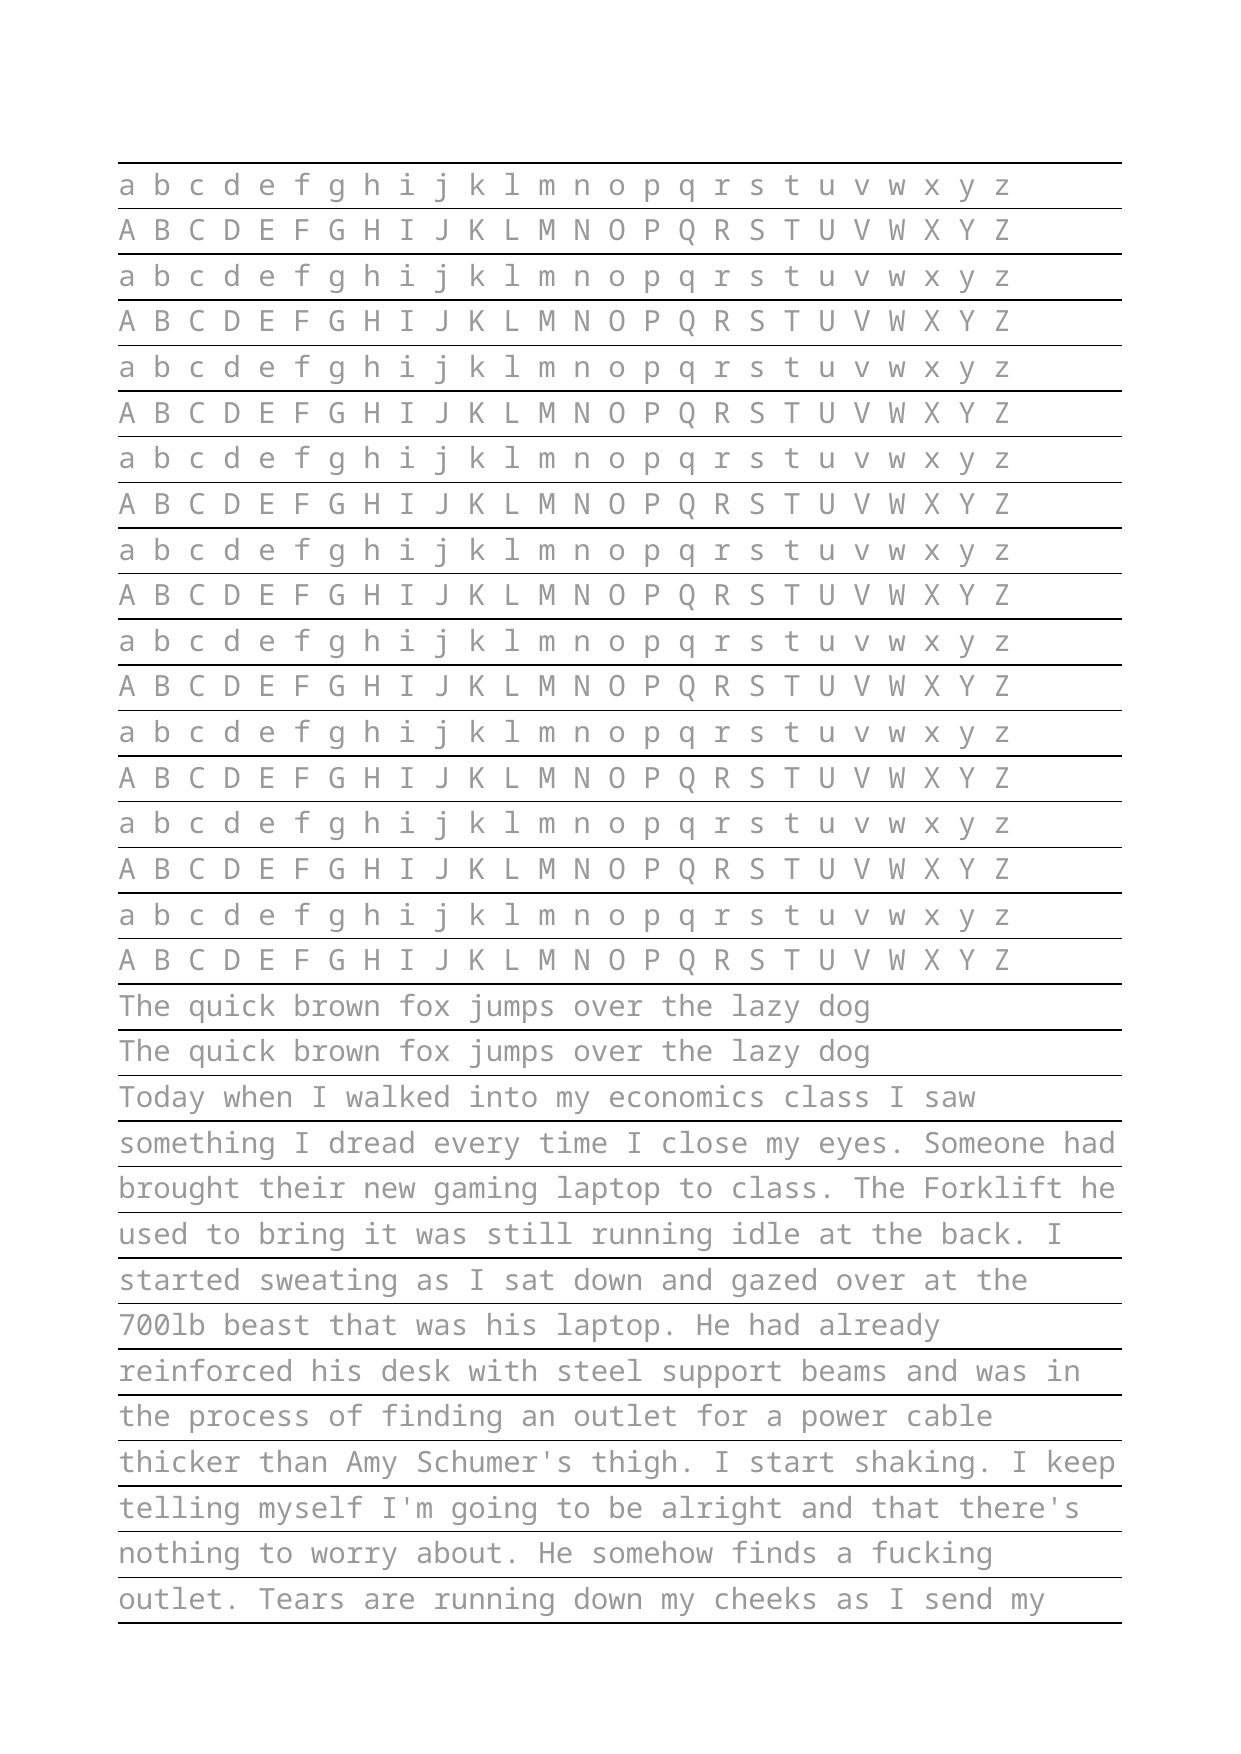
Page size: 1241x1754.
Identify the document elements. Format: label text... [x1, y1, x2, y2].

text A B C D E F G H I J K L M N O P Q R S T U V W X Y Z [118, 757, 1122, 801]
text a b c d e f g h i j k l m n o p q r s t u v w x y z [118, 255, 1122, 299]
text The quick brown fox jumps over the lazy dog [118, 1031, 1122, 1075]
text A B C D E F G H I J K L M N O P Q R S T U V W X Y Z [118, 392, 1122, 436]
text A B C D E F G H I J K L M N O P Q R S T U V W X Y Z [118, 666, 1122, 710]
text brought their new gaming laptop to class. The Forklift he [118, 1167, 1122, 1212]
text nothing to worry about. He somehow finds a fucking [118, 1532, 1122, 1577]
text a b c d e f g h i j k l m n o p q r s t u v w x y z [118, 802, 1122, 847]
text started sweating as I sat down and gazed over at the [118, 1259, 1122, 1303]
text outlet. Tears are running down my cheeks as I send my [118, 1578, 1122, 1622]
text used to bring it was still running idle at the back. I [118, 1213, 1122, 1257]
text Today when I walked into my economics class I saw [118, 1076, 1122, 1120]
text a b c d e f g h i j k l m n o p q r s t u v w x y z [118, 894, 1122, 938]
text reinforced his desk with steel support beams and was in [118, 1350, 1122, 1394]
text A B C D E F G H I J K L M N O P Q R S T U V W X Y Z [118, 483, 1122, 527]
text a b c d e f g h i j k l m n o p q r s t u v w x y z [118, 346, 1122, 390]
text A B C D E F G H I J K L M N O P Q R S T U V W X Y Z [118, 301, 1122, 345]
text a b c d e f g h i j k l m n o p q r s t u v w x y z [118, 711, 1122, 755]
text a b c d e f g h i j k l m n o p q r s t u v w x y z [118, 620, 1122, 664]
text a b c d e f g h i j k l m n o p q r s t u v w x y z [118, 529, 1122, 573]
text something I dread every time I close my eyes. Someone had [118, 1122, 1122, 1166]
text a b c d e f g h i j k l m n o p q r s t u v w x y z [118, 164, 1122, 208]
text the process of finding an outlet for a power cable [118, 1396, 1122, 1440]
text A B C D E F G H I J K L M N O P Q R S T U V W X Y Z [118, 574, 1122, 618]
text thicker than Amy Schumer's thigh. I start shaking. I keep [118, 1441, 1122, 1485]
text A B C D E F G H I J K L M N O P Q R S T U V W X Y Z [118, 939, 1122, 983]
text A B C D E F G H I J K L M N O P Q R S T U V W X Y Z [118, 848, 1122, 892]
text 700lb beast that was his laptop. He had already [118, 1304, 1122, 1348]
text The quick brown fox jumps over the lazy dog [118, 985, 1122, 1029]
text telling myself I'm going to be alright and that there's [118, 1487, 1122, 1531]
text a b c d e f g h i j k l m n o p q r s t u v w x y z [118, 437, 1122, 482]
text A B C D E F G H I J K L M N O P Q R S T U V W X Y Z [118, 209, 1122, 253]
